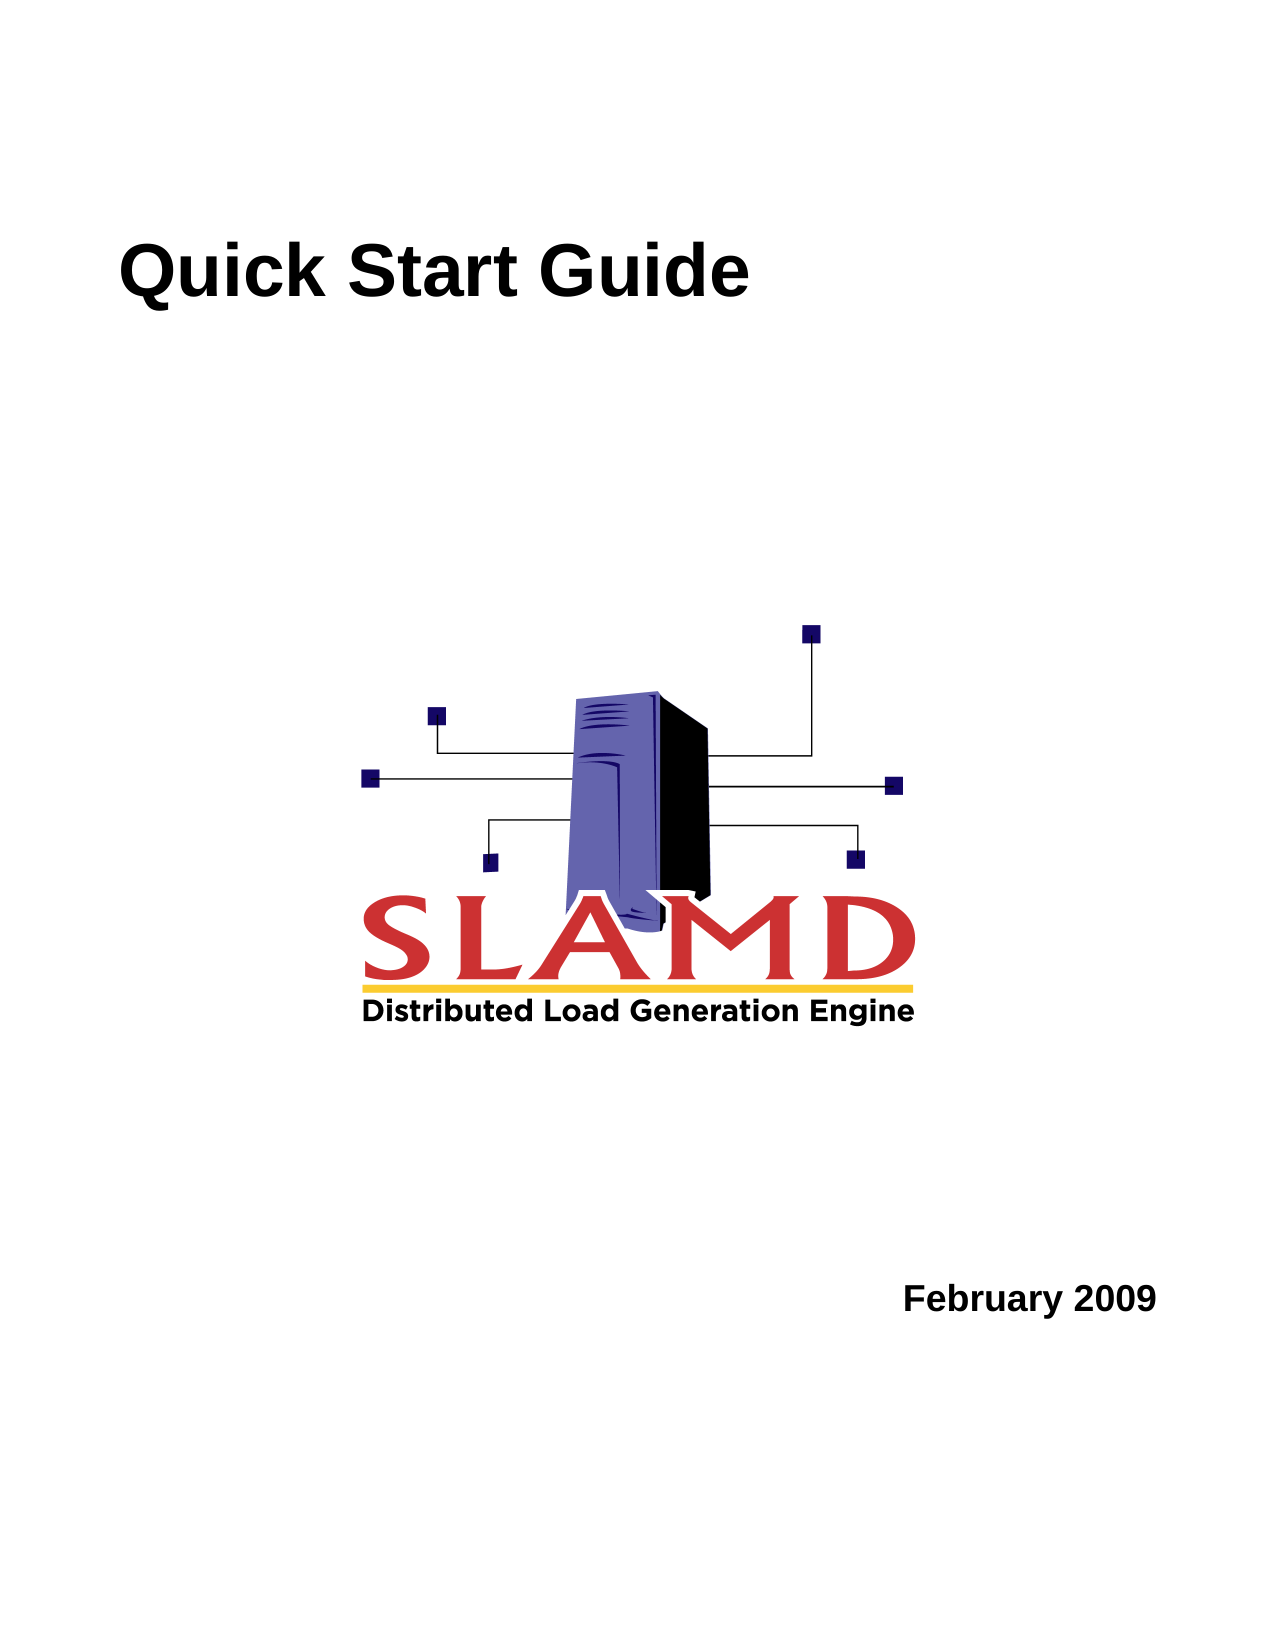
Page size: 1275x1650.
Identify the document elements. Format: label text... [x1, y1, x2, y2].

text Quick Start Guide [118, 229, 1157, 313]
picture [356, 622, 919, 1028]
text February 2009 [118, 1277, 1157, 1319]
